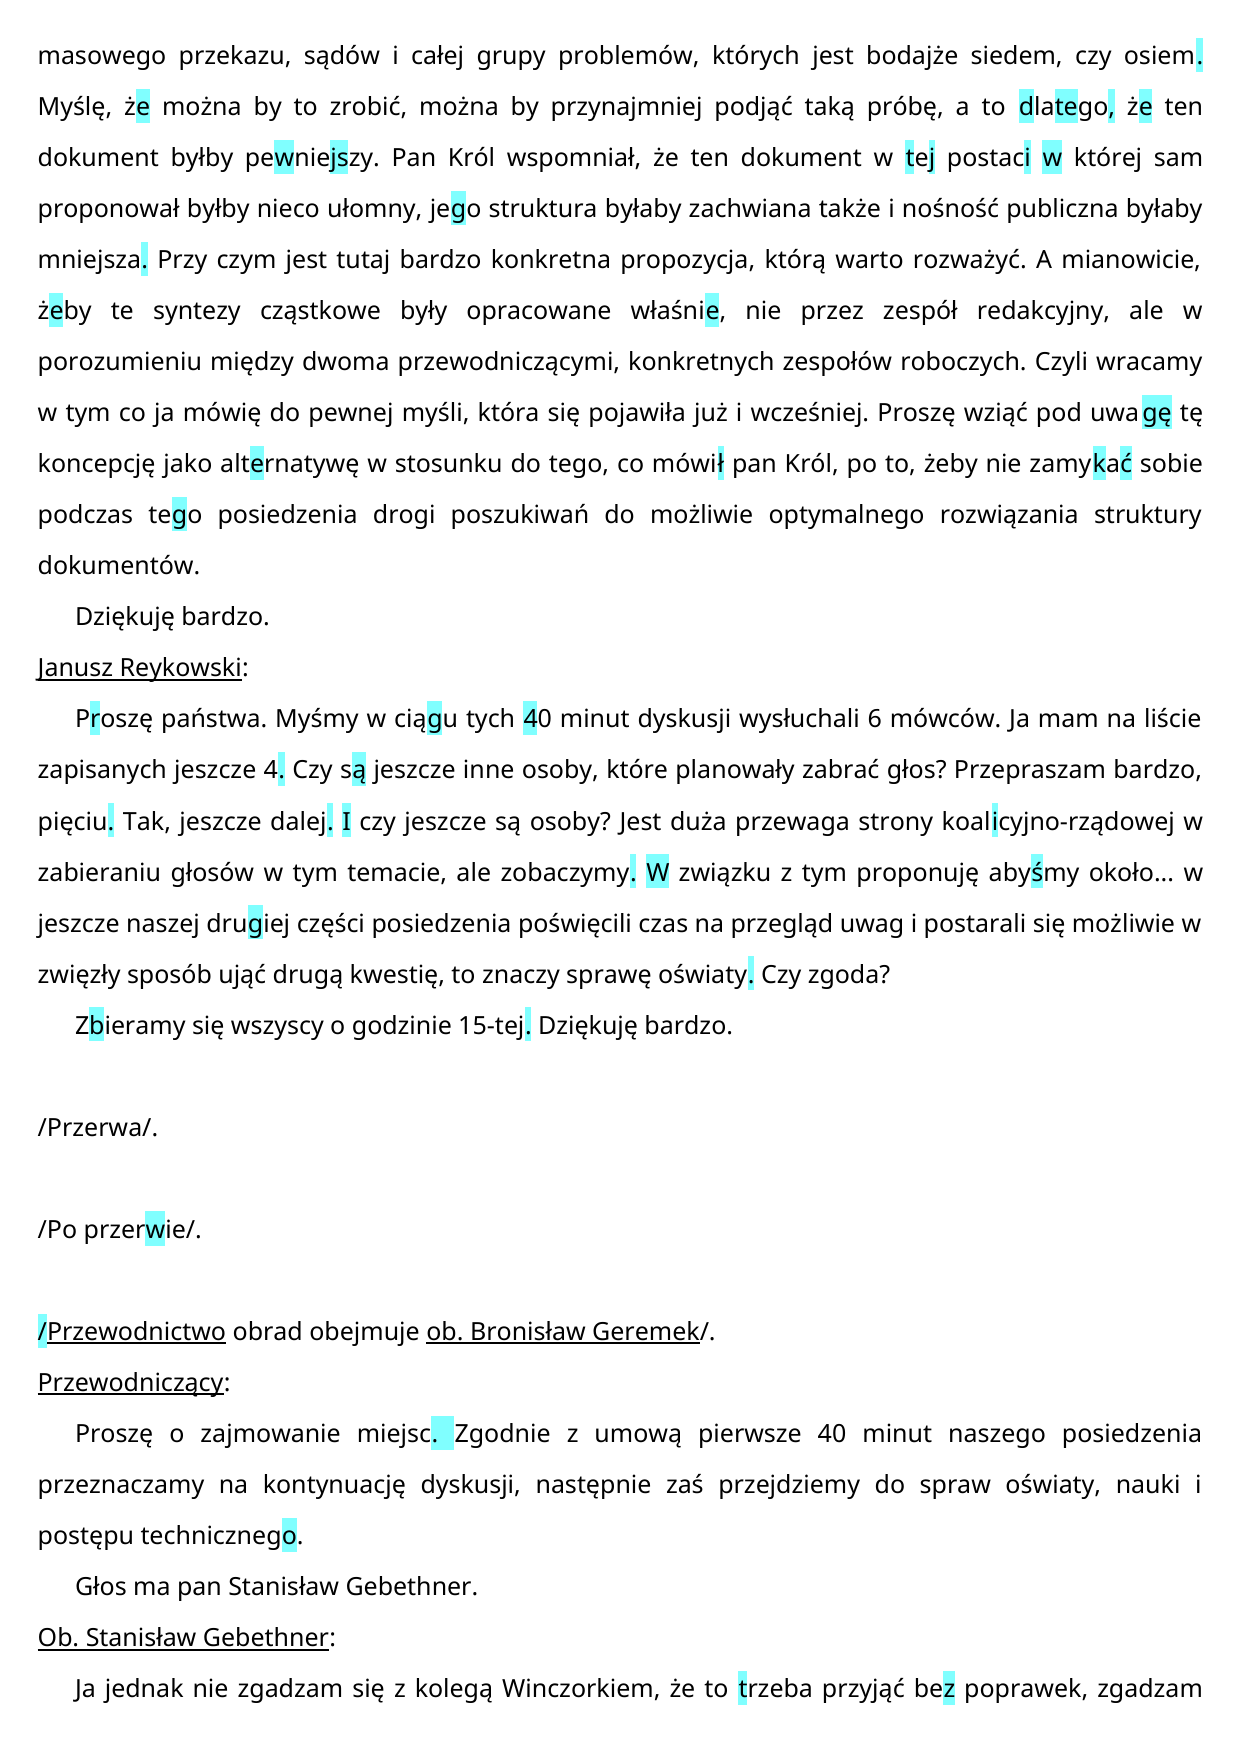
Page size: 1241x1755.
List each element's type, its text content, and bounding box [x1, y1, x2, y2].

text Proszę o zajmowanie miejsc. Zgodnie z umową pierwsze 40 minut naszego posiedzenia przeznaczamy na kontynuację dyskusji, następnie zaś przejdziemy do spraw oświaty, nauki i postępu technicznego. [37, 1416, 1203, 1552]
text Dziękuję bardzo. [37, 599, 1203, 633]
text /Przerwa/. [37, 1109, 1203, 1143]
text /Przewodnictwo obrad obejmuje ob. Bronisław Geremek/. [37, 1313, 1203, 1348]
text Ob. Stanisław Gebethner: [37, 1620, 1203, 1654]
text Ja jednak nie zgadzam się z kolegą Winczorkiem, że to trzeba przyjąć bez poprawek, zgadzam [37, 1671, 1203, 1705]
text /Po przerwie/. [37, 1211, 1203, 1246]
text Zbieramy się wszyscy o godzinie 15-tej. Dziękuję bardzo. [37, 1007, 1203, 1041]
text Głos ma pan Stanisław Gebethner. [37, 1569, 1203, 1603]
text Proszę państwa. Myśmy w ciągu tych 40 minut dyskusji wysłuchali 6 mówców. Ja mam na liście zapisanych jeszcze 4. Czy są jeszcze inne osoby, które planowały zabrać głos? Przepraszam bardzo, pięciu. Tak, jeszcze dalej. I czy jeszcze są osoby? Jest duża przewaga strony koalicyjno-rządowej w zabieraniu głosów w tym temacie, ale zobaczymy. W związku z tym proponuję abyśmy około... w jeszcze naszej drugiej części posiedzenia poświęcili czas na przegląd uwag i postarali się możliwie w zwięzły sposób ująć drugą kwestię, to znaczy sprawę oświaty. Czy zgoda? [37, 701, 1203, 990]
text Przewodniczący: [37, 1364, 1203, 1399]
text Janusz Reykowski: [37, 650, 1203, 684]
text masowego przekazu, sądów i całej grupy problemów, których jest bodajże siedem, czy osiem. Myślę, że można by to zrobić, można by przynajmniej podjąć taką próbę, a to dlatego, że ten dokument byłby pewniejszy. Pan Król wspomniał, że ten dokument w tej postaci w której sam proponował byłby nieco ułomny, jego struktura byłaby zachwiana także i nośność publiczna byłaby mniejsza. Przy czym jest tutaj bardzo konkretna propozycja, którą warto rozważyć. A mianowicie, żeby te syntezy cząstkowe były opracowane właśnie, nie przez zespół redakcyjny, ale w porozumieniu między dwoma przewodniczącymi, konkretnych zespołów roboczych. Czyli wracamy w tym co ja mówię do pewnej myśli, która się pojawiła już i wcześniej. Proszę wziąć pod uwagę tę koncepcję jako alternatywę w stosunku do tego, co mówił pan Król, po to, żeby nie zamykać sobie podczas tego posiedzenia drogi poszukiwań do możliwie optymalnego rozwiązania struktury dokumentów. [37, 37, 1203, 582]
